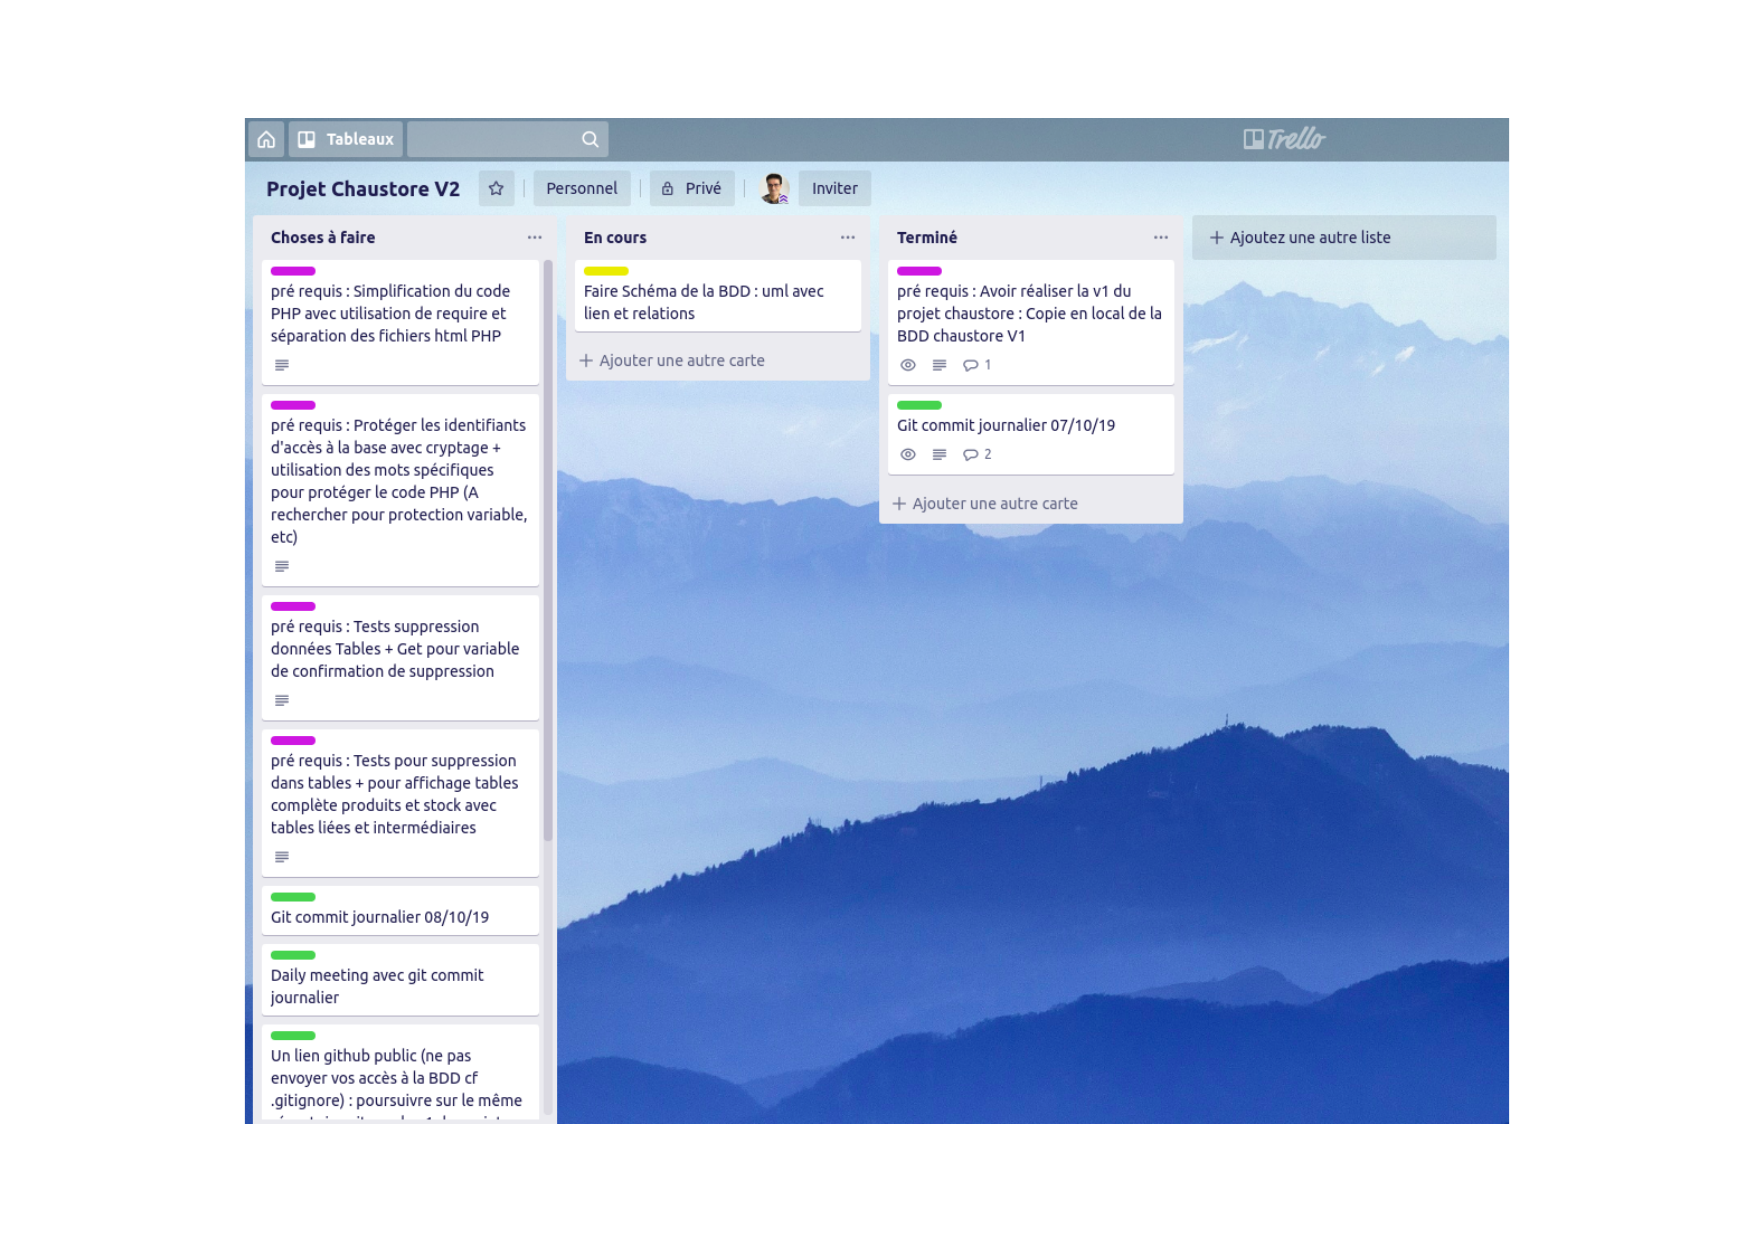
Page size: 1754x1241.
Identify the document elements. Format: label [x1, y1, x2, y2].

picture [244, 118, 1510, 1124]
